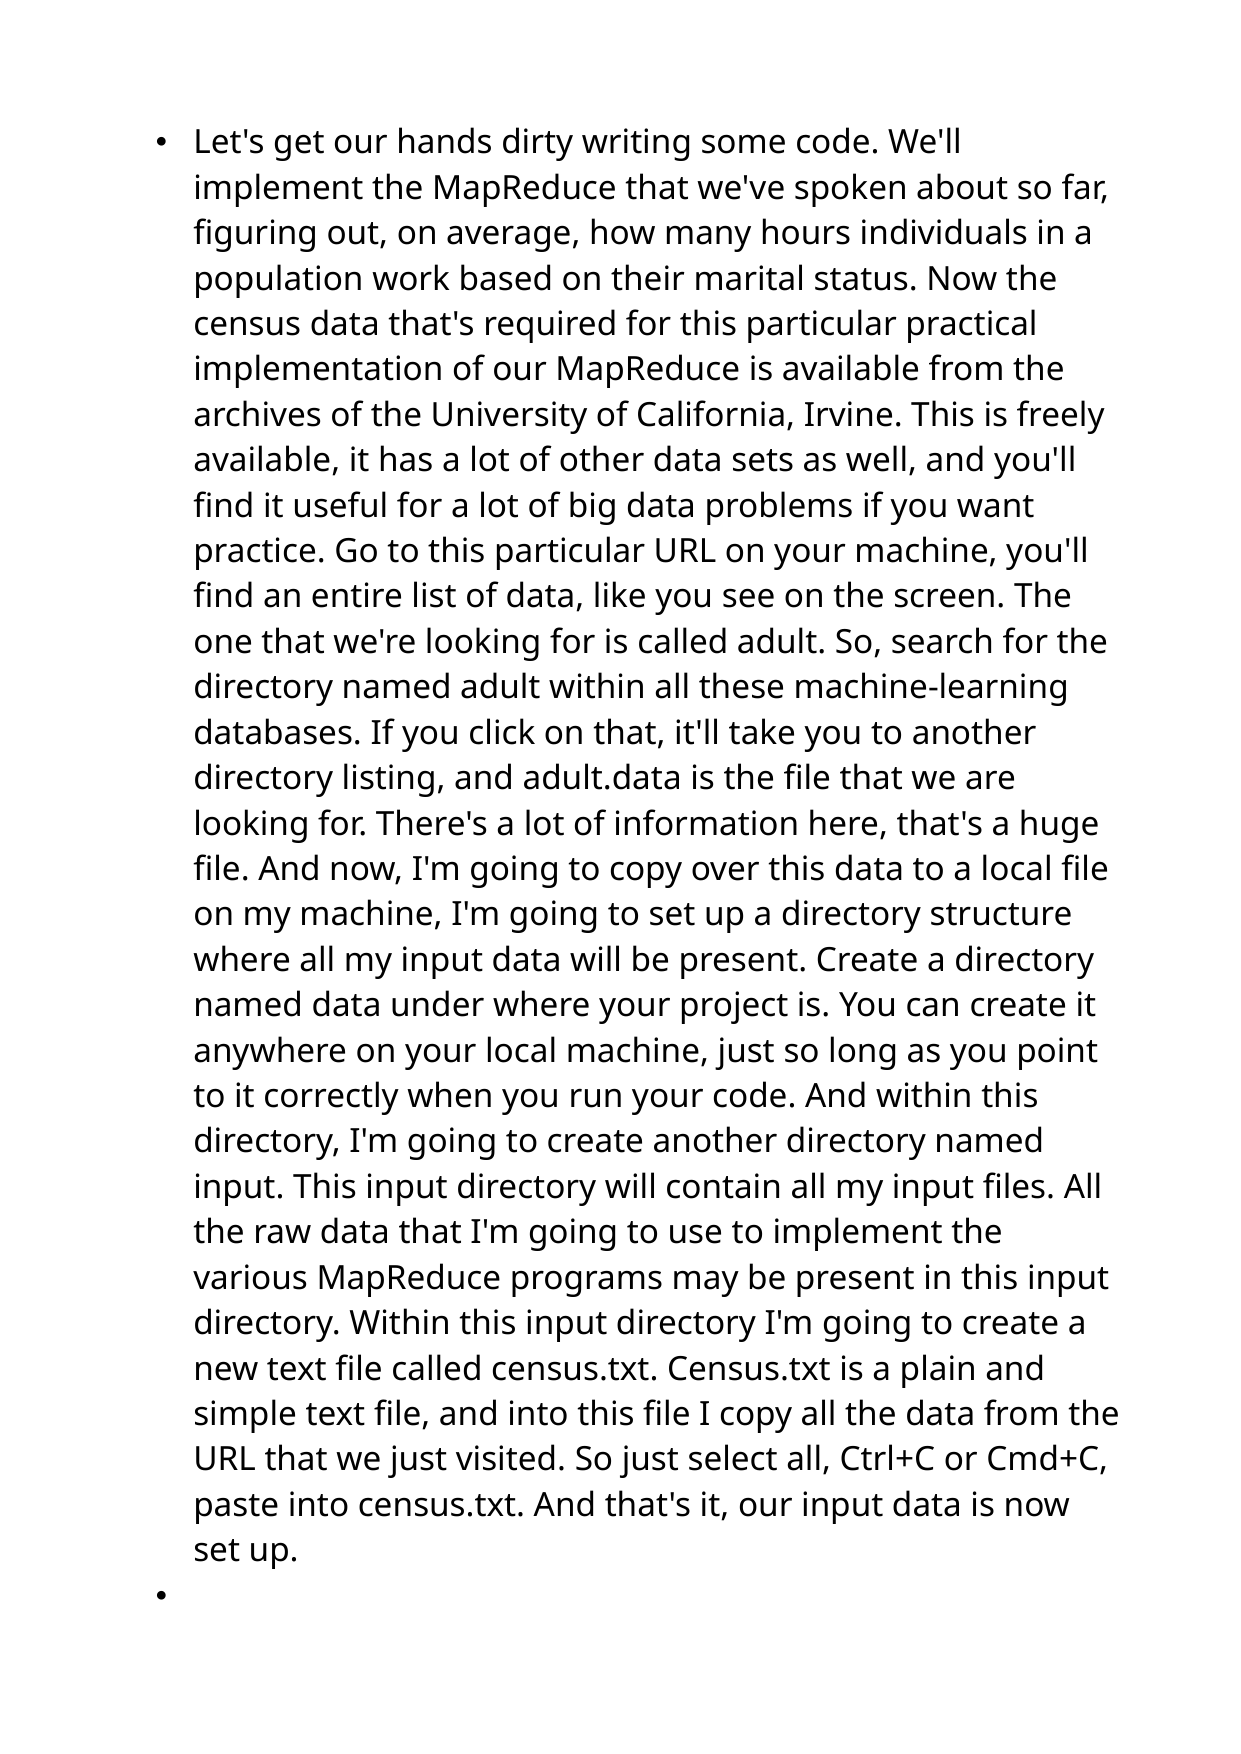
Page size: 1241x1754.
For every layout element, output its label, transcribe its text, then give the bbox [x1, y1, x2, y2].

list Let's get our hands dirty writing some code. We'll implement the MapReduce that we've spoken about so far, figuring out, on average, how many hours individuals in a population work based on their marital status. Now the census data that's required for this particular practical implementation of our MapReduce is available from the archives of the University of California, Irvine. This is freely available, it has a lot of other data sets as well, and you'll find it useful for a lot of big data problems if you want practice. Go to this particular URL on your machine, you'll find an entire list of data, like you see on the screen. The one that we're looking for is called adult. So, search for the directory named adult within all these machine-learning databases. If you click on that, it'll take you to another directory listing, and adult.data is the file that we are looking for. There's a lot of information here, that's a huge file. And now, I'm going to copy over this data to a local file on my machine, I'm going to set up a directory structure where all my input data will be present. Create a directory named data under where your project is. You can create it anywhere on your local machine, just so long as you point to it correctly when you run your code. And within this directory, I'm going to create another directory named input. This input directory will contain all my input files. All the raw data that I'm going to use to implement the various MapReduce programs may be present in this input directory. Within this input directory I'm going to create a new text file called census.txt. Census.txt is a plain and simple text file, and into this file I copy all the data from the URL that we just visited. So just select all, Ctrl+C or Cmd+C, paste into census.txt. And that's it, our input data is now set up. [156, 118, 1122, 1571]
